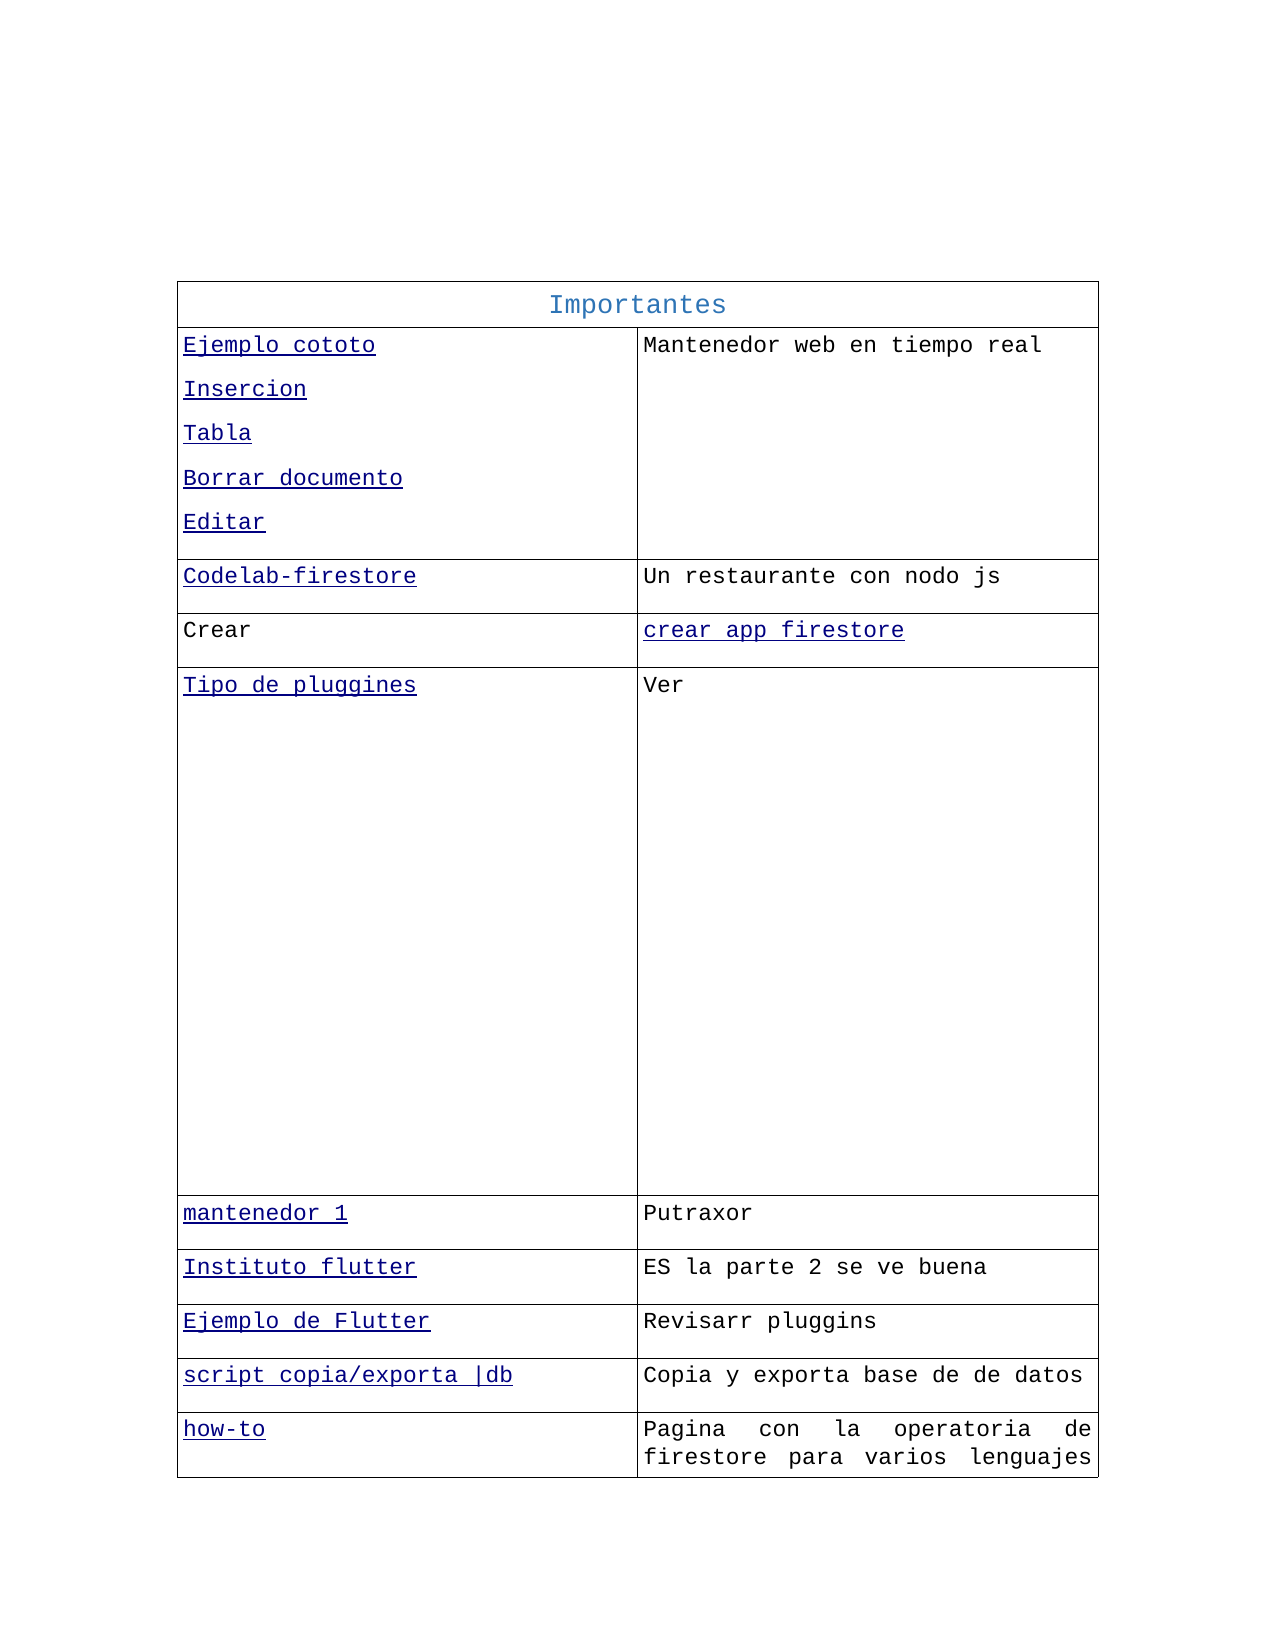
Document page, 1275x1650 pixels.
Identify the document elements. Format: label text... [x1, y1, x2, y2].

table_cell how-to [178, 1413, 637, 1477]
table_cell Pagina con la operatoria de firestore para varios lenguajes [638, 1413, 1098, 1477]
table_cell Mantenedor web en tiempo real [638, 328, 1098, 559]
table_cell Tipo de pluggines [178, 668, 637, 1195]
table_header Importantes [178, 282, 1098, 327]
table_cell script copia/exporta |db [178, 1359, 637, 1412]
table_cell Crear [178, 614, 637, 667]
table_cell Copia y exporta base de de datos [638, 1359, 1098, 1412]
table_cell Ejemplo cototo Insercion Tabla Borrar documento Editar [178, 328, 637, 559]
table_cell Codelab-firestore [178, 560, 637, 613]
table_cell Putraxor [638, 1196, 1098, 1249]
table_cell crear app firestore [638, 614, 1098, 667]
table_cell Instituto flutter [178, 1250, 637, 1303]
table_cell ES la parte 2 se ve buena [638, 1250, 1098, 1303]
table_cell Ejemplo de Flutter [178, 1305, 637, 1358]
table_cell Un restaurante con nodo js [638, 560, 1098, 613]
table_cell mantenedor 1 [178, 1196, 637, 1249]
table_cell Revisarr pluggins [638, 1305, 1098, 1358]
table_cell Ver [638, 668, 1098, 1195]
